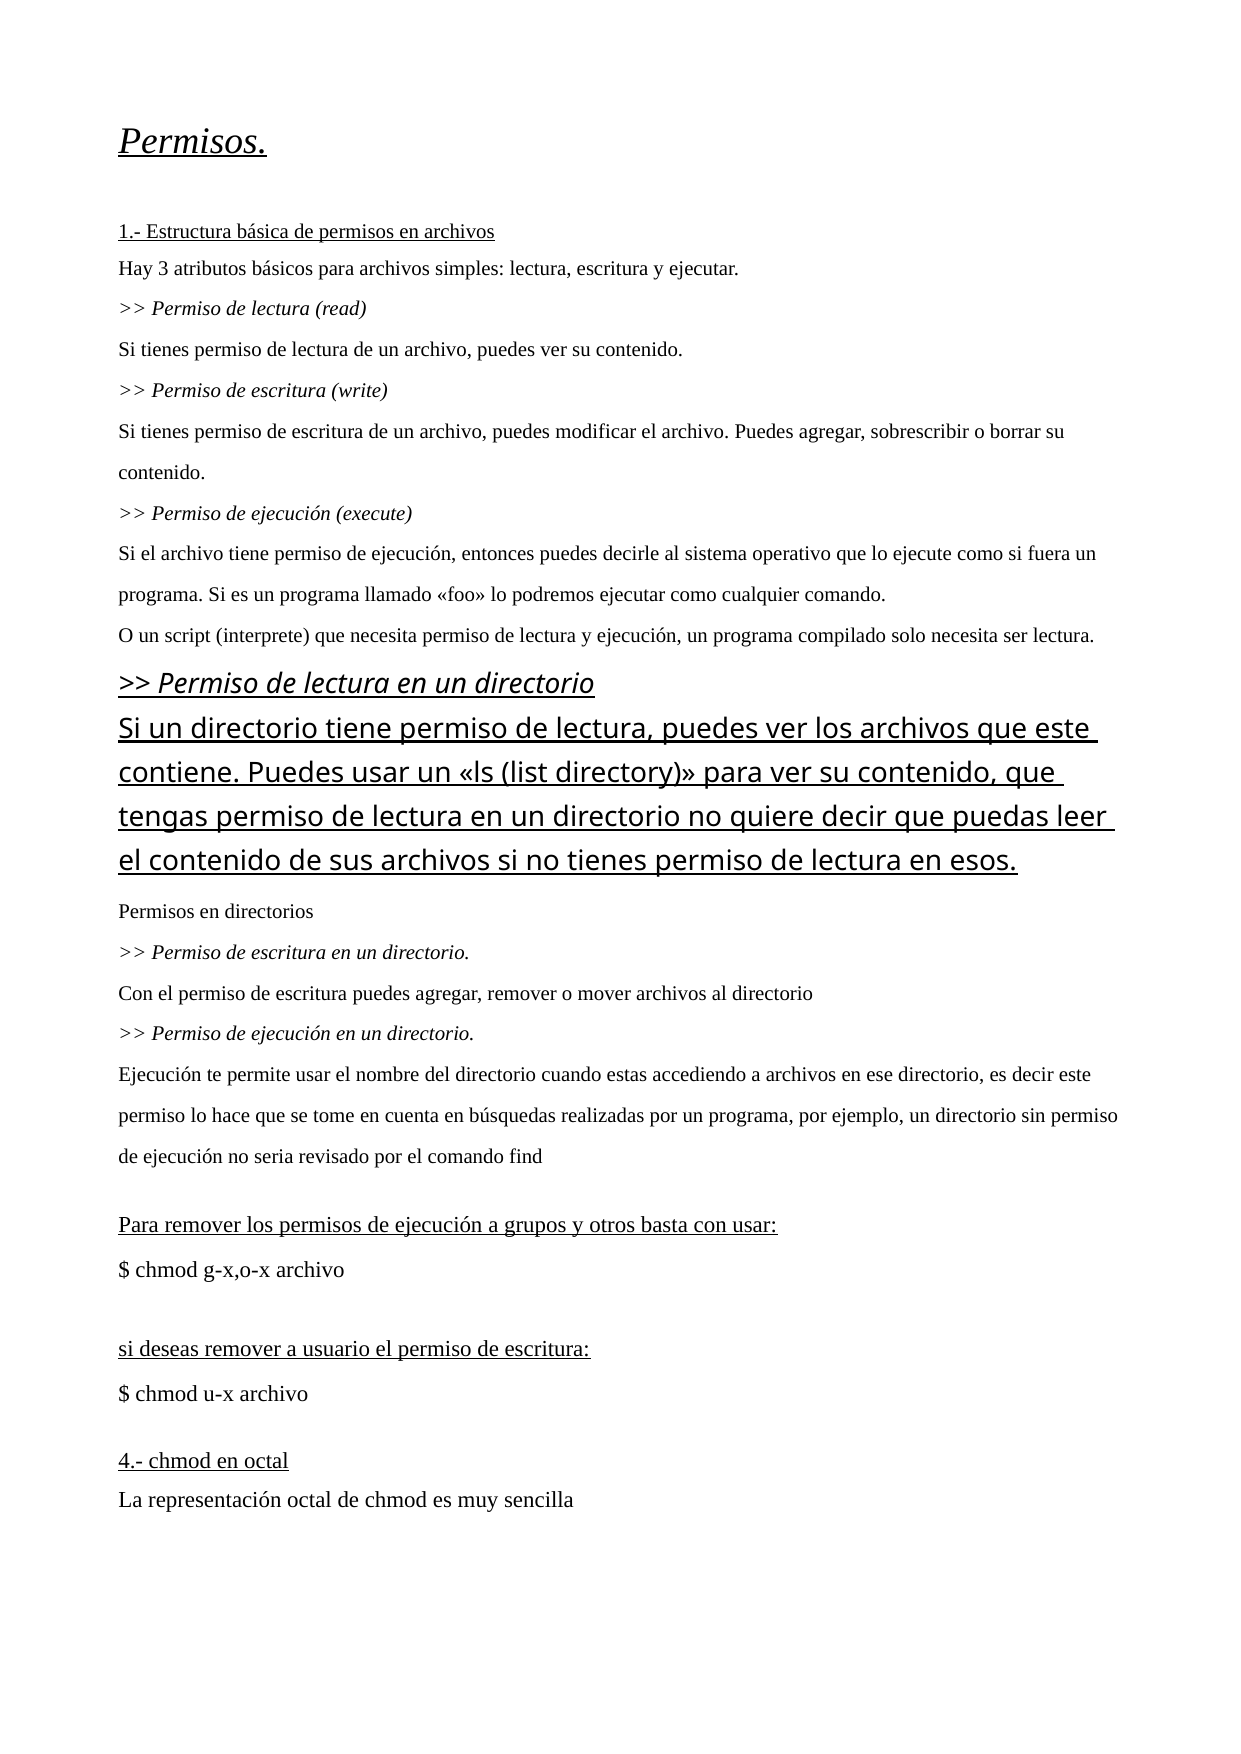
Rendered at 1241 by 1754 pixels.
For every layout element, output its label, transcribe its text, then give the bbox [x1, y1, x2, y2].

text si deseas remover a usuario el permiso de escritura: [118, 1335, 1122, 1361]
text Para remover los permisos de ejecución a grupos y otros basta con usar: [118, 1211, 1122, 1237]
text >> Permiso de escritura en un directorio. Con el permiso de escritura puedes agregar, remover o mover archivos al directorio [118, 939, 1122, 1004]
text $ chmod g-x,o-x archivo [118, 1256, 1122, 1282]
text >> Permiso de lectura (read) Si tienes permiso de lectura de un archivo, puedes ver su contenido. [118, 296, 1122, 361]
subtitle 1.- Estructura básica de permisos en archivos [118, 219, 1122, 243]
text La representación octal de chmod es muy sencilla [118, 1486, 1122, 1512]
text $ chmod u-x archivo [118, 1379, 1122, 1406]
text >> Permiso de escritura (write) Si tienes permiso de escritura de un archivo, puedes modificar el archivo. Puedes agregar, sobrescribir o borrar su contenido. [118, 378, 1122, 484]
text >> Permiso de ejecución en un directorio. Ejecución te permite usar el nombre del directorio cuando estas accediendo a archivos en ese directorio, es decir este permiso lo hace que se tome en cuenta en búsquedas realizadas por un programa, por ejemplo, un directorio sin permiso de ejecución no seria revisado por el comando find [118, 1021, 1122, 1168]
text Permisos en directorios [118, 899, 1122, 923]
subtitle 4.- chmod en octal [118, 1447, 1122, 1473]
text Hay 3 atributos básicos para archivos simples: lectura, escritura y ejecutar. [118, 256, 1122, 279]
text >> Permiso de lectura en un directorio Si un directorio tiene permiso de lectura, puedes ver los archivos que este contiene. Puedes usar un «ls (list directory)» para ver su contenido, que tengas permiso de lectura en un directorio no quiere decir que puedas leer el contenido de sus archivos si no tienes permiso de lectura en esos. [118, 664, 1122, 878]
text Permisos. [118, 118, 1122, 161]
text >> Permiso de ejecución (execute) Si el archivo tiene permiso de ejecución, entonces puedes decirle al sistema operativo que lo ejecute como si fuera un programa. Si es un programa llamado «foo» lo podremos ejecutar como cualquier comando. O un script (interprete) que necesita permiso de lectura y ejecución, un programa compilado solo necesita ser lectura. [118, 501, 1122, 647]
